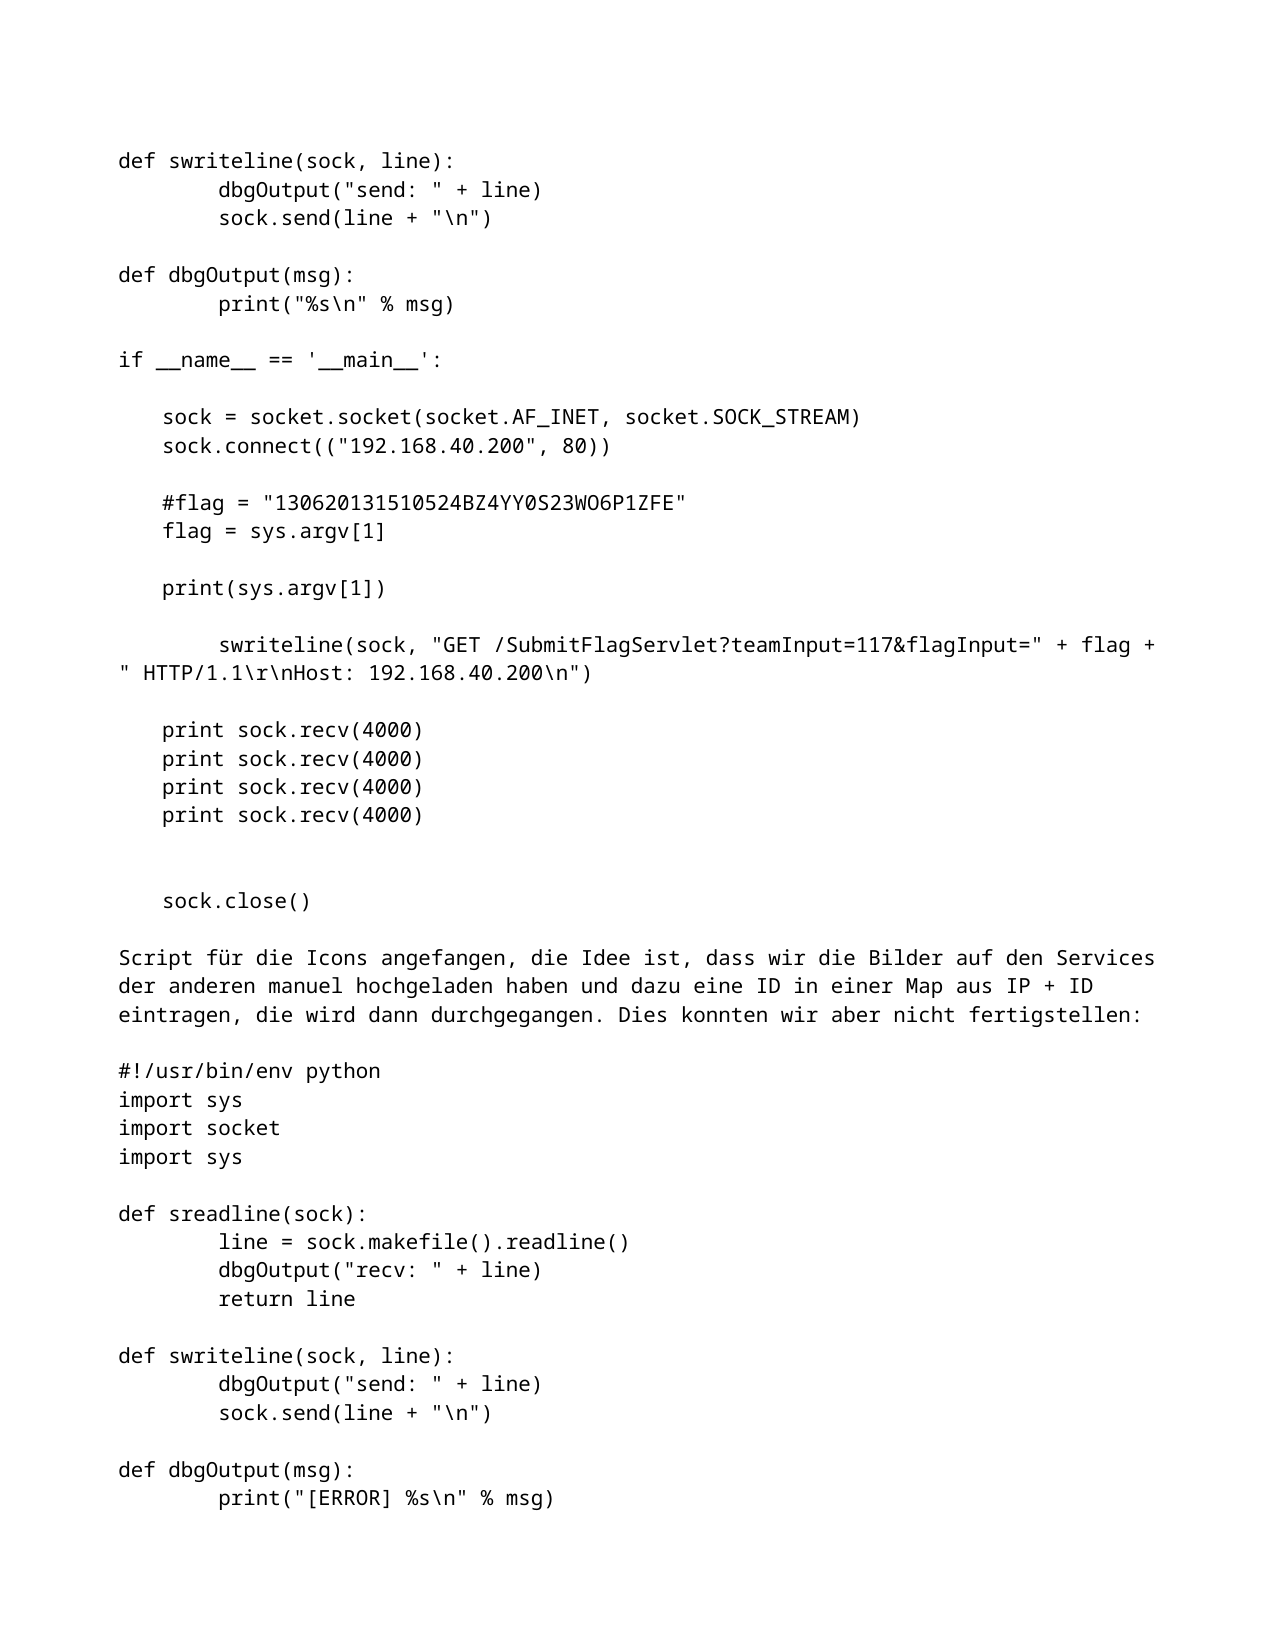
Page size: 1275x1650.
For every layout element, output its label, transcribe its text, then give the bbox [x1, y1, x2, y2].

text print sock.recv(4000) [118, 744, 1157, 772]
text print(sys.argv[1]) [118, 573, 1157, 602]
text import socket [118, 1113, 1157, 1142]
text def sreadline(sock): [118, 1199, 1157, 1227]
text swriteline(sock, "GET /SubmitFlagServlet?teamInput=117&flagInput=" + flag + " HTTP/1.1\r\nHost: 192.168.40.200\n") [118, 630, 1157, 687]
text return line [118, 1284, 1157, 1312]
text print("%s\n" % msg) [118, 289, 1157, 317]
text def dbgOutput(msg): [118, 260, 1157, 289]
text if __name__ == '__main__': [118, 346, 1157, 374]
text print sock.recv(4000) [118, 715, 1157, 744]
text import sys [118, 1142, 1157, 1170]
text Script für die Icons angefangen, die Idee ist, dass wir die Bilder auf den Services der anderen manuel hochgeladen haben und dazu eine ID in einer Map aus IP + ID eintragen, die wird dann durchgegangen. Dies konnten wir aber nicht fertigstellen: [118, 943, 1157, 1028]
text sock.close() [118, 886, 1157, 914]
text sock.send(line + "\n") [118, 203, 1157, 232]
text dbgOutput("send: " + line) [118, 1369, 1157, 1398]
text #flag = "130620131510524BZ4YY0S23WO6P1ZFE" [118, 488, 1157, 516]
text sock = socket.socket(socket.AF_INET, socket.SOCK_STREAM) [118, 402, 1157, 431]
text dbgOutput("recv: " + line) [118, 1256, 1157, 1284]
text dbgOutput("send: " + line) [118, 175, 1157, 203]
text def dbgOutput(msg): [118, 1455, 1157, 1483]
text print sock.recv(4000) [118, 801, 1157, 829]
text print("[ERROR] %s\n" % msg) [118, 1483, 1157, 1512]
text flag = sys.argv[1] [118, 516, 1157, 545]
text def swriteline(sock, line): [118, 147, 1157, 175]
text sock.connect(("192.168.40.200", 80)) [118, 431, 1157, 459]
text sock.send(line + "\n") [118, 1398, 1157, 1426]
text def swriteline(sock, line): [118, 1341, 1157, 1369]
text print sock.recv(4000) [118, 772, 1157, 801]
text import sys [118, 1085, 1157, 1113]
text line = sock.makefile().readline() [118, 1227, 1157, 1256]
text #!/usr/bin/env python [118, 1057, 1157, 1085]
